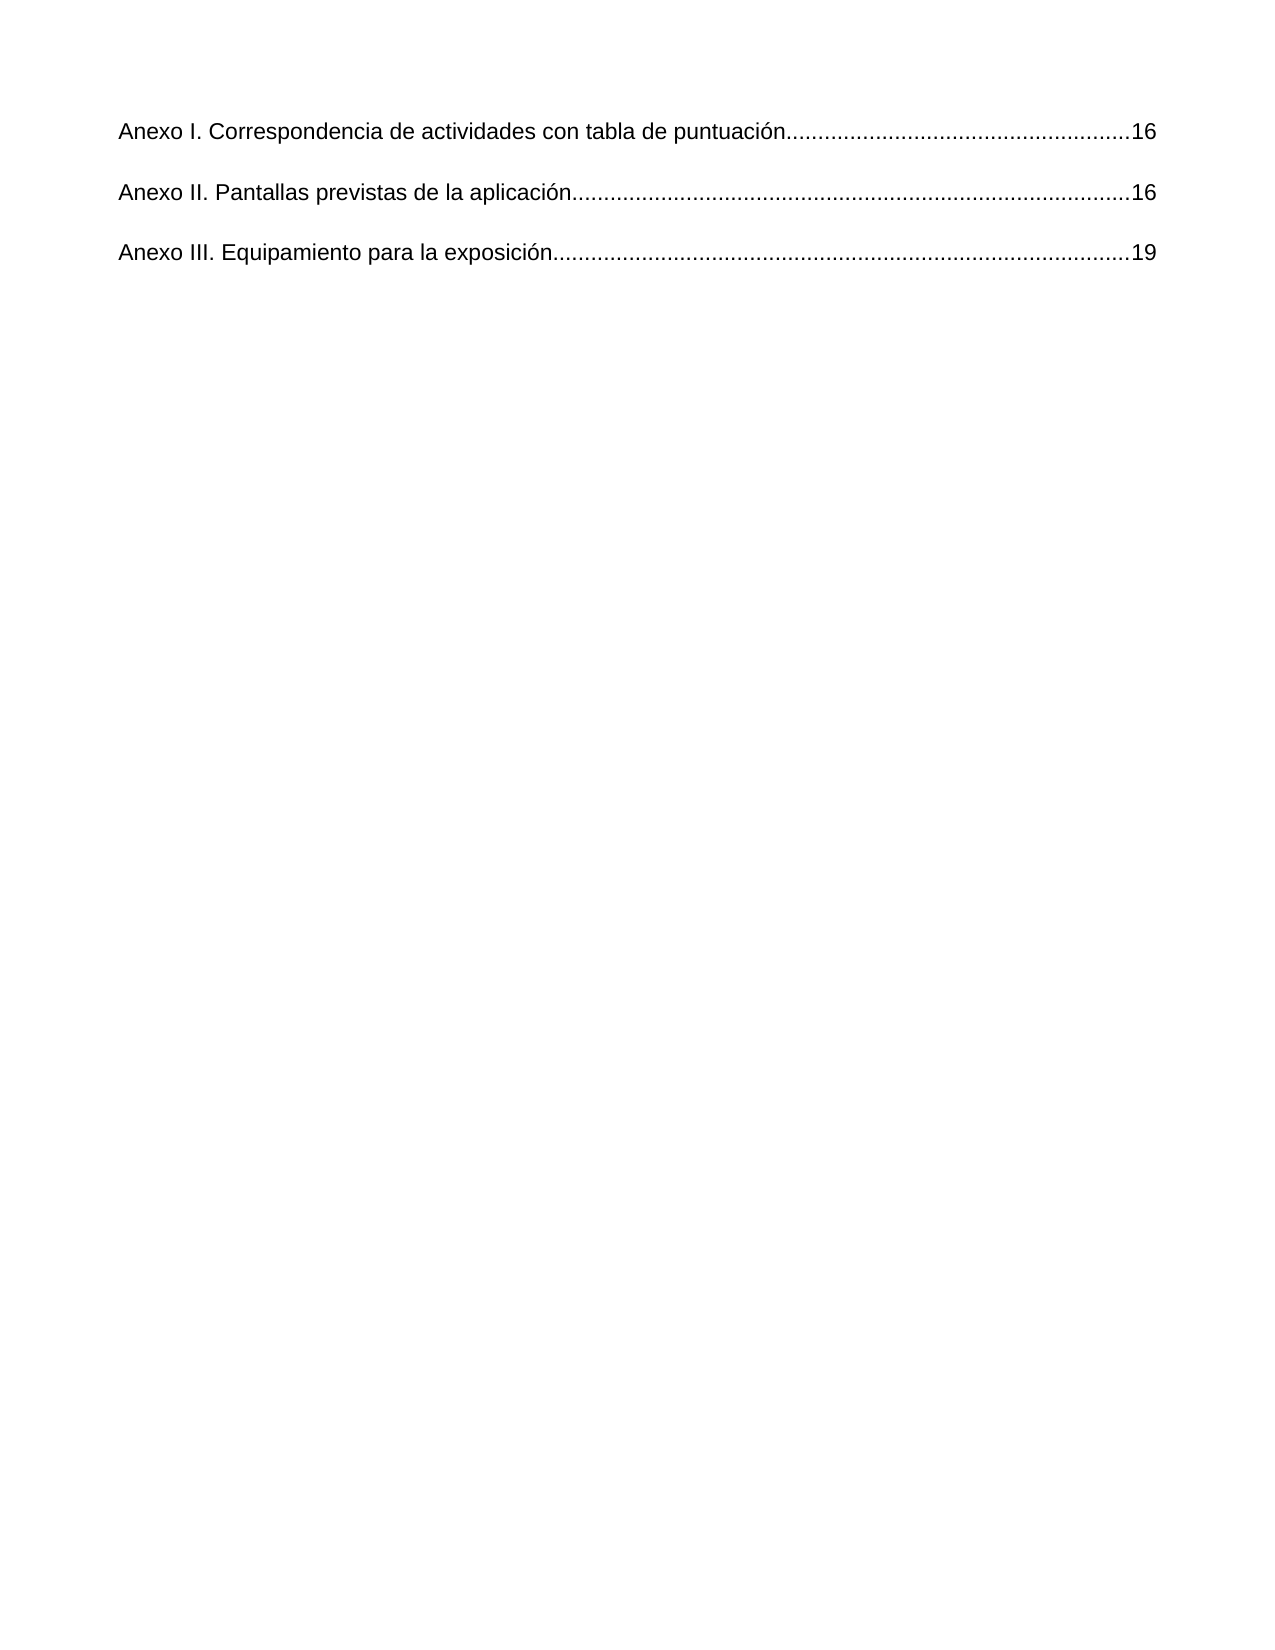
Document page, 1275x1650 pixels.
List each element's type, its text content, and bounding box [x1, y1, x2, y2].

text Anexo II. Pantallas previstas de la aplicación 16 [118, 178, 1157, 205]
text Anexo I. Correspondencia de actividades con tabla de puntuación 16 [118, 118, 1157, 144]
text Anexo III. Equipamiento para la exposición 19 [118, 239, 1157, 265]
